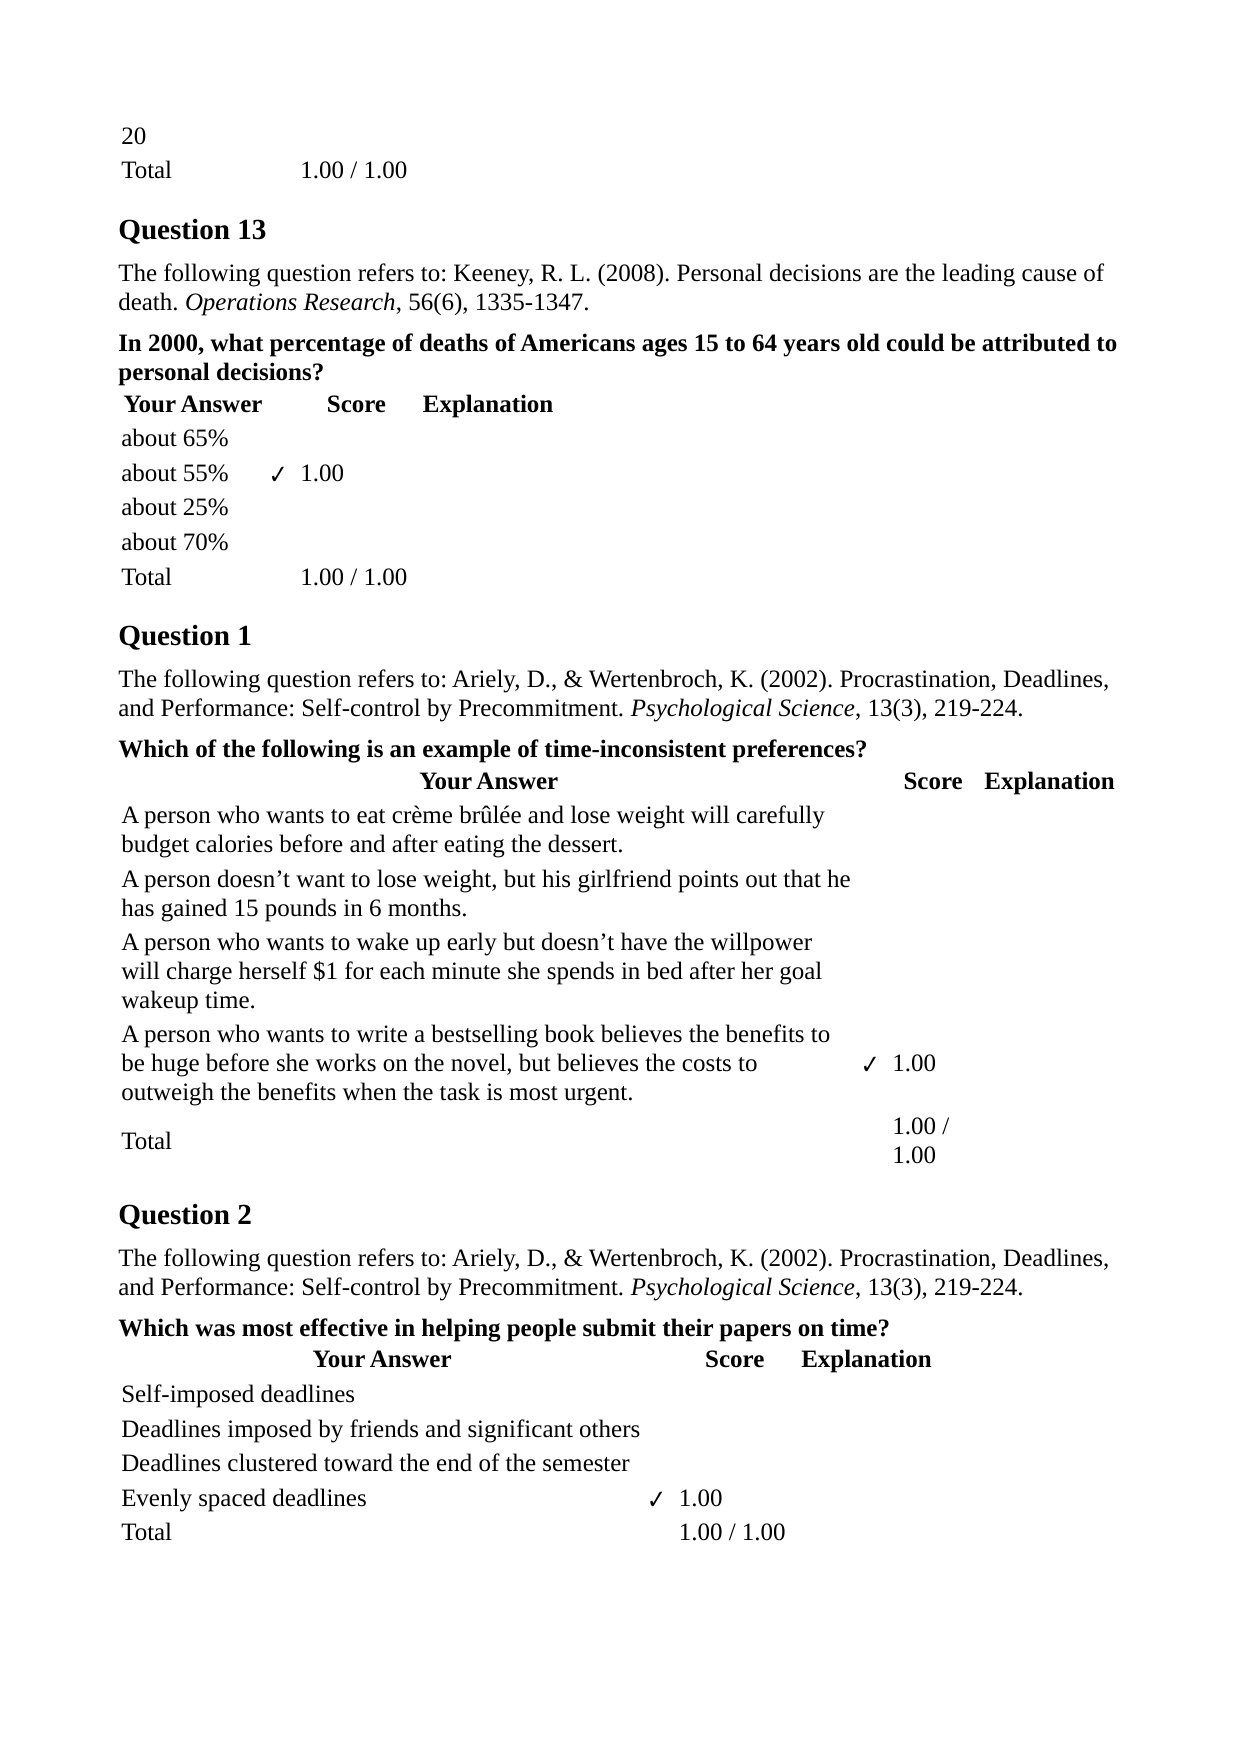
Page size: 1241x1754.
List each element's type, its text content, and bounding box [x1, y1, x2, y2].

subtitle Question 13 [118, 212, 1122, 246]
table_cell A person doesn’t want to lose weight, but his girlfriend points out that he has gained 15 pounds in 6 months. [118, 861, 859, 924]
table_cell 1.00 [889, 1016, 977, 1108]
text Which was most effective in helping people submit their papers on time? [118, 1313, 1122, 1342]
table_cell A person who wants to wake up early but doesn’t have the willpower will charge herself $1 for each minute she spends in bed after her goal wakeup time. [118, 924, 859, 1016]
table_cell [268, 118, 297, 153]
table_cell ✔ [646, 1480, 676, 1514]
table_cell [415, 118, 561, 153]
table_cell 20 [118, 118, 267, 153]
table_cell [676, 1376, 794, 1411]
table_header Explanation [415, 386, 561, 420]
table_header Score [889, 763, 977, 798]
table_cell [977, 798, 1122, 861]
table_cell Total [118, 1515, 646, 1549]
table_cell [859, 861, 889, 924]
table_cell about 25% [118, 490, 267, 524]
table_cell 1.00 / 1.00 [297, 153, 415, 187]
table_cell [977, 1016, 1122, 1108]
table_cell Deadlines imposed by friends and significant others [118, 1411, 646, 1445]
table_cell [646, 1376, 676, 1411]
table_cell 1.00 / 1.00 [676, 1515, 794, 1549]
table_cell [268, 490, 297, 524]
table_cell Evenly spaced deadlines [118, 1480, 646, 1514]
table_cell [415, 153, 561, 187]
table_header Explanation [794, 1342, 939, 1376]
table_cell 1.00 / 1.00 [889, 1109, 977, 1172]
table_header Your Answer [118, 763, 859, 798]
table_cell [268, 559, 297, 593]
table_cell [859, 924, 889, 1016]
table_cell [794, 1515, 939, 1549]
table_cell [889, 924, 977, 1016]
text The following question refers to: Keeney, R. L. (2008). Personal decisions are the leading cause of death. Operations Research, 56(6), 1335-1347. [118, 258, 1122, 316]
table_cell 1.00 / 1.00 [297, 559, 415, 593]
table_cell Total [118, 1109, 859, 1172]
text Which of the following is an example of time-inconsistent preferences? [118, 734, 1122, 763]
table_cell A person who wants to eat crème brûlée and lose weight will carefully budget calories before and after eating the dessert. [118, 798, 859, 861]
table_cell A person who wants to write a bestselling book believes the benefits to be huge before she works on the novel, but believes the costs to outweigh the benefits when the task is most urgent. [118, 1016, 859, 1108]
table_header Your Answer [118, 386, 267, 420]
table_cell [297, 118, 415, 153]
table_cell about 70% [118, 524, 267, 559]
table_cell [646, 1411, 676, 1445]
table_cell [268, 420, 297, 455]
table_cell [415, 524, 561, 559]
table_cell [977, 861, 1122, 924]
text In 2000, what percentage of deaths of Americans ages 15 to 64 years old could be attributed to personal decisions? [118, 328, 1122, 386]
table_cell about 65% [118, 420, 267, 455]
table_cell [415, 559, 561, 593]
table_cell [646, 1445, 676, 1480]
table_cell [268, 524, 297, 559]
table_cell Total [118, 559, 267, 593]
subtitle Question 2 [118, 1197, 1122, 1230]
table_cell Self-imposed deadlines [118, 1376, 646, 1411]
table_cell [297, 490, 415, 524]
table_cell [794, 1411, 939, 1445]
table_cell [859, 798, 889, 861]
table_header Score [676, 1342, 794, 1376]
table_cell Deadlines clustered toward the end of the semester [118, 1445, 646, 1480]
table_cell [268, 153, 297, 187]
table_cell about 55% [118, 455, 267, 489]
table_cell [977, 1109, 1122, 1172]
table_cell ✔ [268, 455, 297, 489]
table_cell [794, 1480, 939, 1514]
table_header Score [297, 386, 415, 420]
table_cell [646, 1515, 676, 1549]
table_header [646, 1342, 676, 1376]
table_header Explanation [977, 763, 1122, 798]
table_cell [297, 420, 415, 455]
table_cell [676, 1411, 794, 1445]
table_cell ✔ [859, 1016, 889, 1108]
table_cell [415, 455, 561, 489]
table_cell [415, 490, 561, 524]
table_header [268, 386, 297, 420]
subtitle Question 1 [118, 618, 1122, 652]
table_cell Total [118, 153, 267, 187]
table_cell [794, 1445, 939, 1480]
text The following question refers to: Ariely, D., & Wertenbroch, K. (2002). Procrastination, Deadlines, and Performance: Self-control by Precommitment. Psychological Science, 13(3), 219-224. [118, 664, 1122, 722]
table_cell [889, 861, 977, 924]
table_cell [794, 1376, 939, 1411]
table_cell [415, 420, 561, 455]
table_cell [889, 798, 977, 861]
table_cell 1.00 [676, 1480, 794, 1514]
table_cell [297, 524, 415, 559]
text The following question refers to: Ariely, D., & Wertenbroch, K. (2002). Procrastination, Deadlines, and Performance: Self-control by Precommitment. Psychological Science, 13(3), 219-224. [118, 1243, 1122, 1300]
table_header Your Answer [118, 1342, 646, 1376]
table_cell 1.00 [297, 455, 415, 489]
table_cell [676, 1445, 794, 1480]
table_header [859, 763, 889, 798]
table_cell [859, 1109, 889, 1172]
table_cell [977, 924, 1122, 1016]
